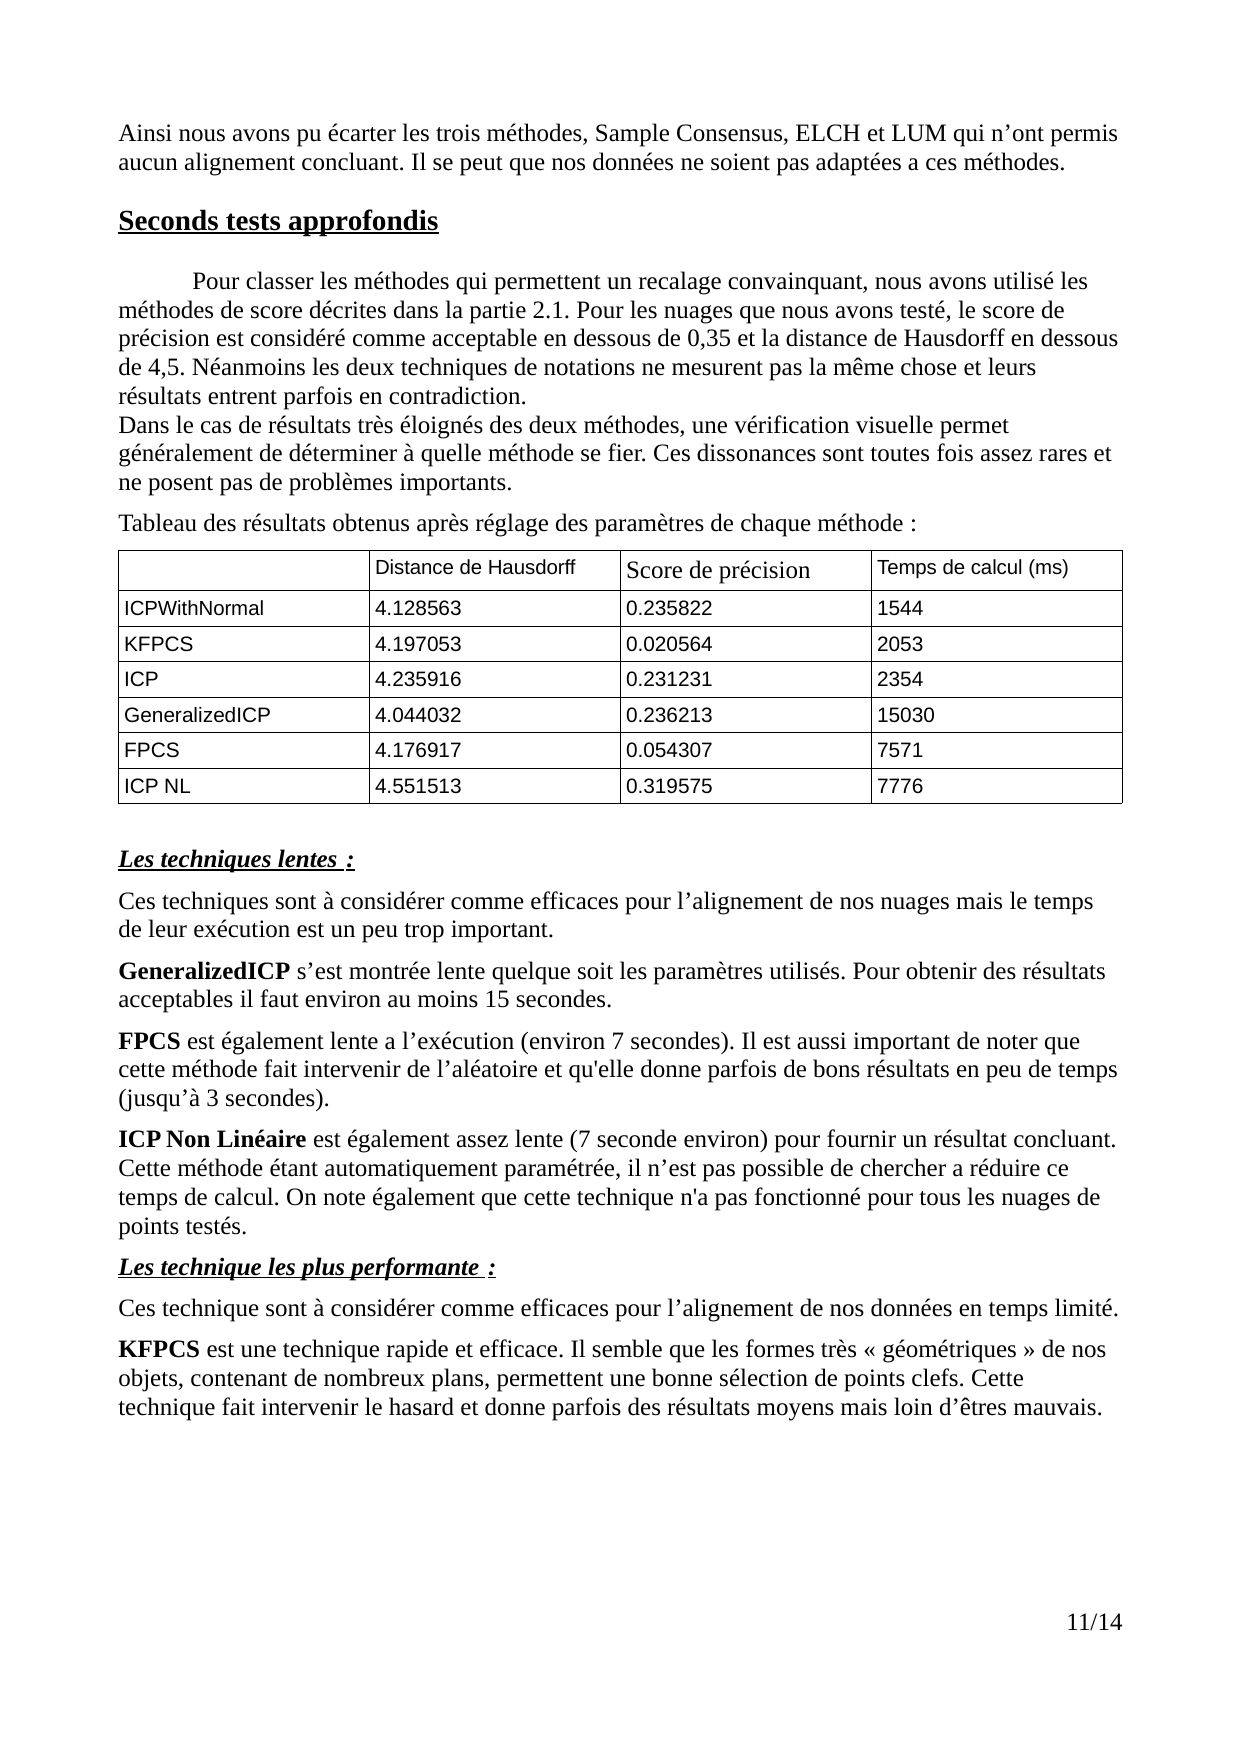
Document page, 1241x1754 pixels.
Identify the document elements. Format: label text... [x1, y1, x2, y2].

table_cell 15030 [872, 698, 1122, 732]
table_cell KFPCS [119, 627, 369, 661]
text FPCS est également lente a l’exécution (environ 7 secondes). Il est aussi important de noter que cette méthode fait intervenir de l’aléatoire et qu'elle donne parfois de bons résultats en peu de temps (jusqu’à 3 secondes). [118, 1026, 1122, 1112]
table_cell 2354 [872, 662, 1122, 697]
table_cell 0.236213 [621, 698, 871, 732]
table_cell 0.231231 [621, 662, 871, 697]
text Ces techniques sont à considérer comme efficaces pour l’alignement de nos nuages mais le temps de leur exécution est un peu trop important. [118, 886, 1122, 943]
table_cell 4.044032 [370, 698, 620, 732]
text GeneralizedICP s’est montrée lente quelque soit les paramètres utilisés. Pour obtenir des résultats acceptables il faut environ au moins 15 secondes. [118, 956, 1122, 1013]
table_cell GeneralizedICP [119, 698, 369, 732]
table_cell ICP NL [119, 769, 369, 803]
table_cell 4.235916 [370, 662, 620, 697]
text KFPCS est une technique rapide et efficace. Il semble que les formes très « géométriques » de nos objets, contenant de nombreux plans, permettent une bonne sélection de points clefs. Cette technique fait intervenir le hasard et donne parfois des résultats moyens mais loin d’êtres mauvais. [118, 1334, 1122, 1421]
table_cell 7776 [872, 769, 1122, 803]
text Tableau des résultats obtenus après réglage des paramètres de chaque méthode : [118, 508, 1122, 537]
table_cell 2053 [872, 627, 1122, 661]
text ICP Non Linéaire est également assez lente (7 seconde environ) pour fournir un résultat concluant. Cette méthode étant automatiquement paramétrée, il n’est pas possible de chercher a réduire ce temps de calcul. On note également que cette technique n'a pas fonctionné pour tous les nuages de points testés. [118, 1124, 1122, 1239]
subtitle Seconds tests approfondis [118, 203, 1122, 236]
text Les techniques lentes : [118, 844, 1122, 873]
table_cell 1544 [872, 591, 1122, 626]
table_cell 0.020564 [621, 627, 871, 661]
table_cell FPCS [119, 733, 369, 768]
table_cell 0.319575 [621, 769, 871, 803]
text Pour classer les méthodes qui permettent un recalage convainquant, nous avons utilisé les méthodes de score décrites dans la partie 2.1. Pour les nuages que nous avons testé, le score de précision est considéré comme acceptable en dessous de 0,35 et la distance de Hausdorff en dessous de 4,5. Néanmoins les deux techniques de notations ne mesurent pas la même chose et leurs résultats entrent parfois en contradiction. Dans le cas de résultats très éloignés des deux méthodes, une vérification visuelle permet généralement de déterminer à quelle méthode se fier. Ces dissonances sont toutes fois assez rares et ne posent pas de problèmes importants. [118, 266, 1122, 496]
table_cell 7571 [872, 733, 1122, 768]
table_header Temps de calcul (ms) [872, 551, 1122, 590]
table_cell ICP [119, 662, 369, 697]
text Ainsi nous avons pu écarter les trois méthodes, Sample Consensus, ELCH et LUM qui n’ont permis aucun alignement concluant. Il se peut que nos données ne soient pas adaptées a ces méthodes. [118, 118, 1122, 176]
table_cell 4.197053 [370, 627, 620, 661]
table_cell 4.551513 [370, 769, 620, 803]
table_cell 0.054307 [621, 733, 871, 768]
table_cell 4.176917 [370, 733, 620, 768]
text Les technique les plus performante : [118, 1252, 1122, 1281]
text Ces technique sont à considérer comme efficaces pour l’alignement de nos données en temps limité. [118, 1293, 1122, 1322]
table_header [119, 551, 369, 590]
table_cell 0.235822 [621, 591, 871, 626]
table_cell 4.128563 [370, 591, 620, 626]
table_header Score de précision [621, 551, 871, 590]
table_cell ICPWithNormal [119, 591, 369, 626]
table_header Distance de Hausdorff [370, 551, 620, 590]
